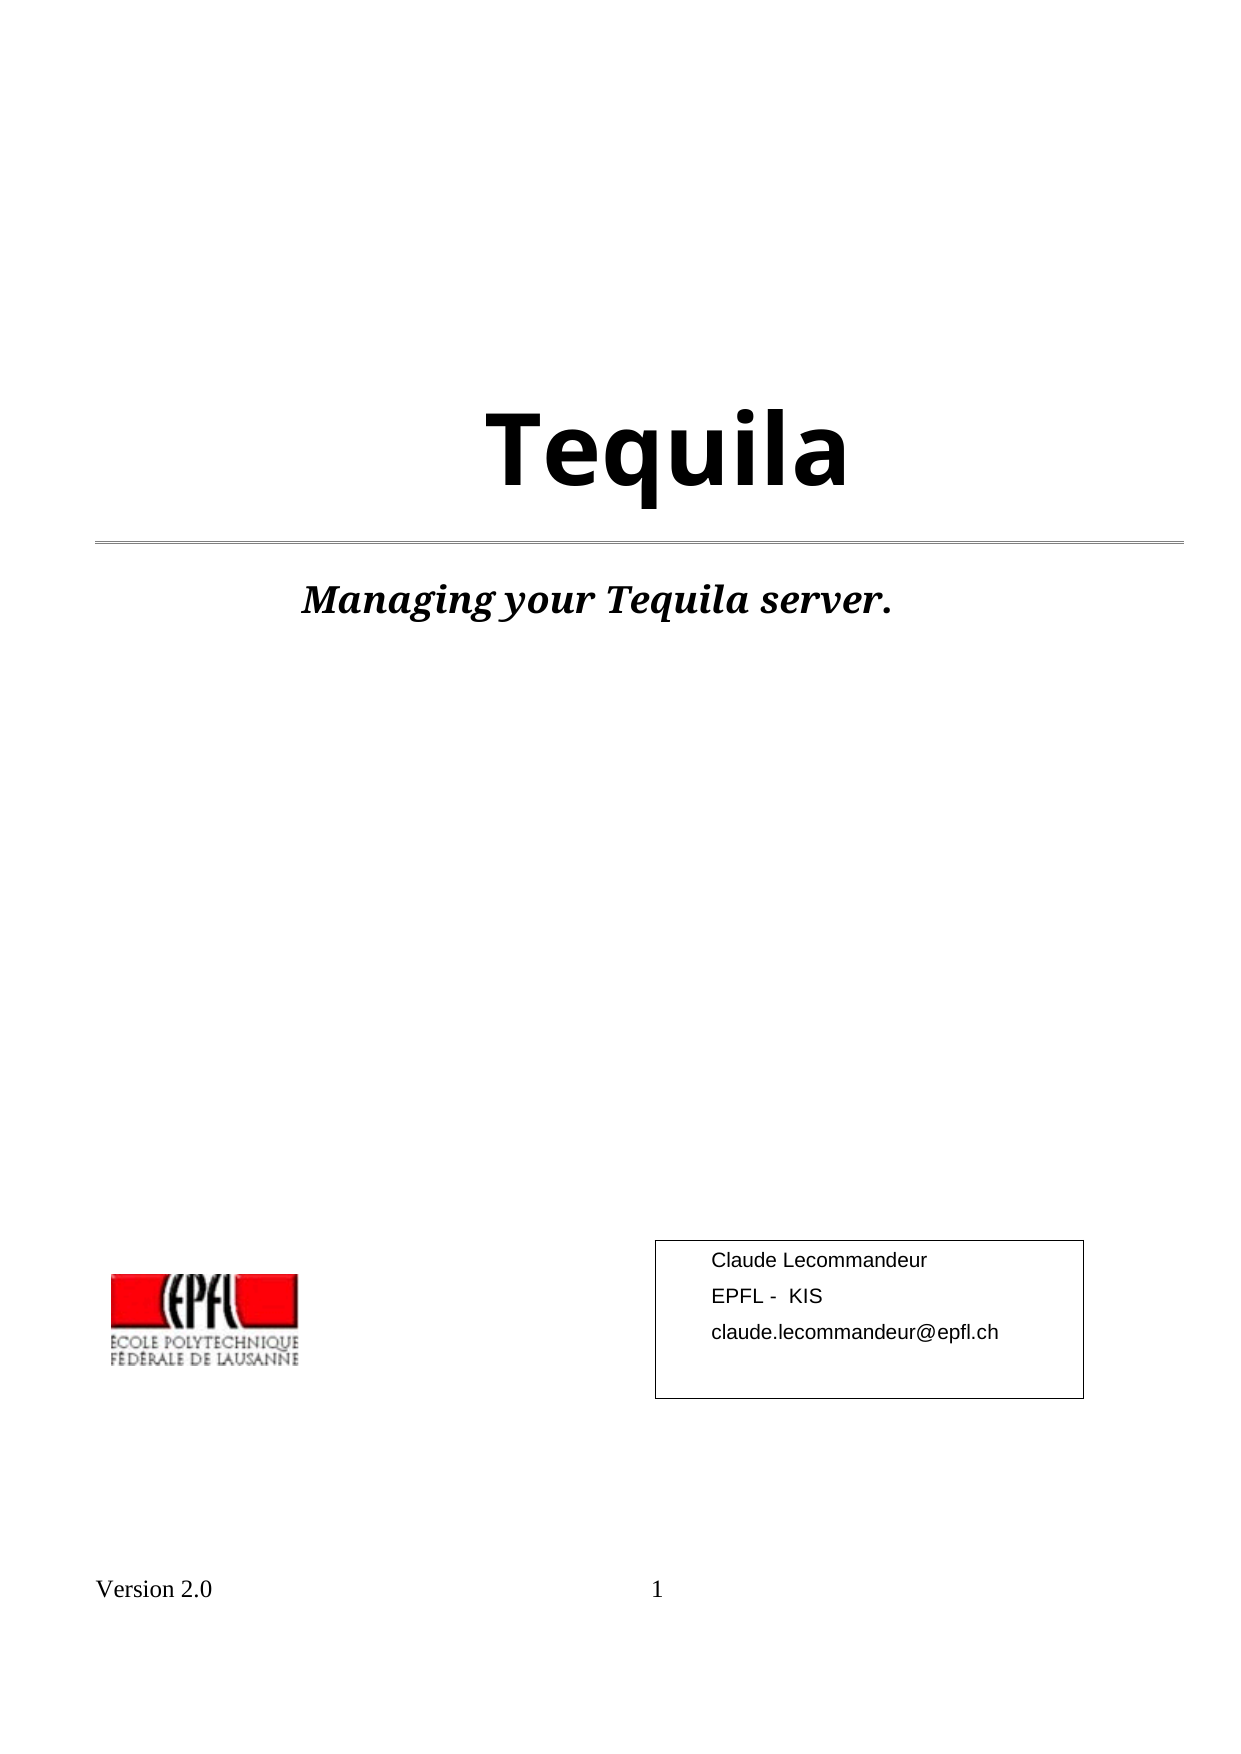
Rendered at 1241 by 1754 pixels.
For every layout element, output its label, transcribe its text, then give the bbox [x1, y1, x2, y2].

title Tequila [95, 379, 1240, 515]
text Claude Lecommandeur [669, 1249, 1068, 1272]
text claude.lecommandeur@epfl.ch [669, 1321, 1068, 1344]
text EPFL - KIS [669, 1285, 1068, 1308]
text Managing your Tequila server. [302, 573, 1184, 624]
picture [111, 1274, 299, 1366]
